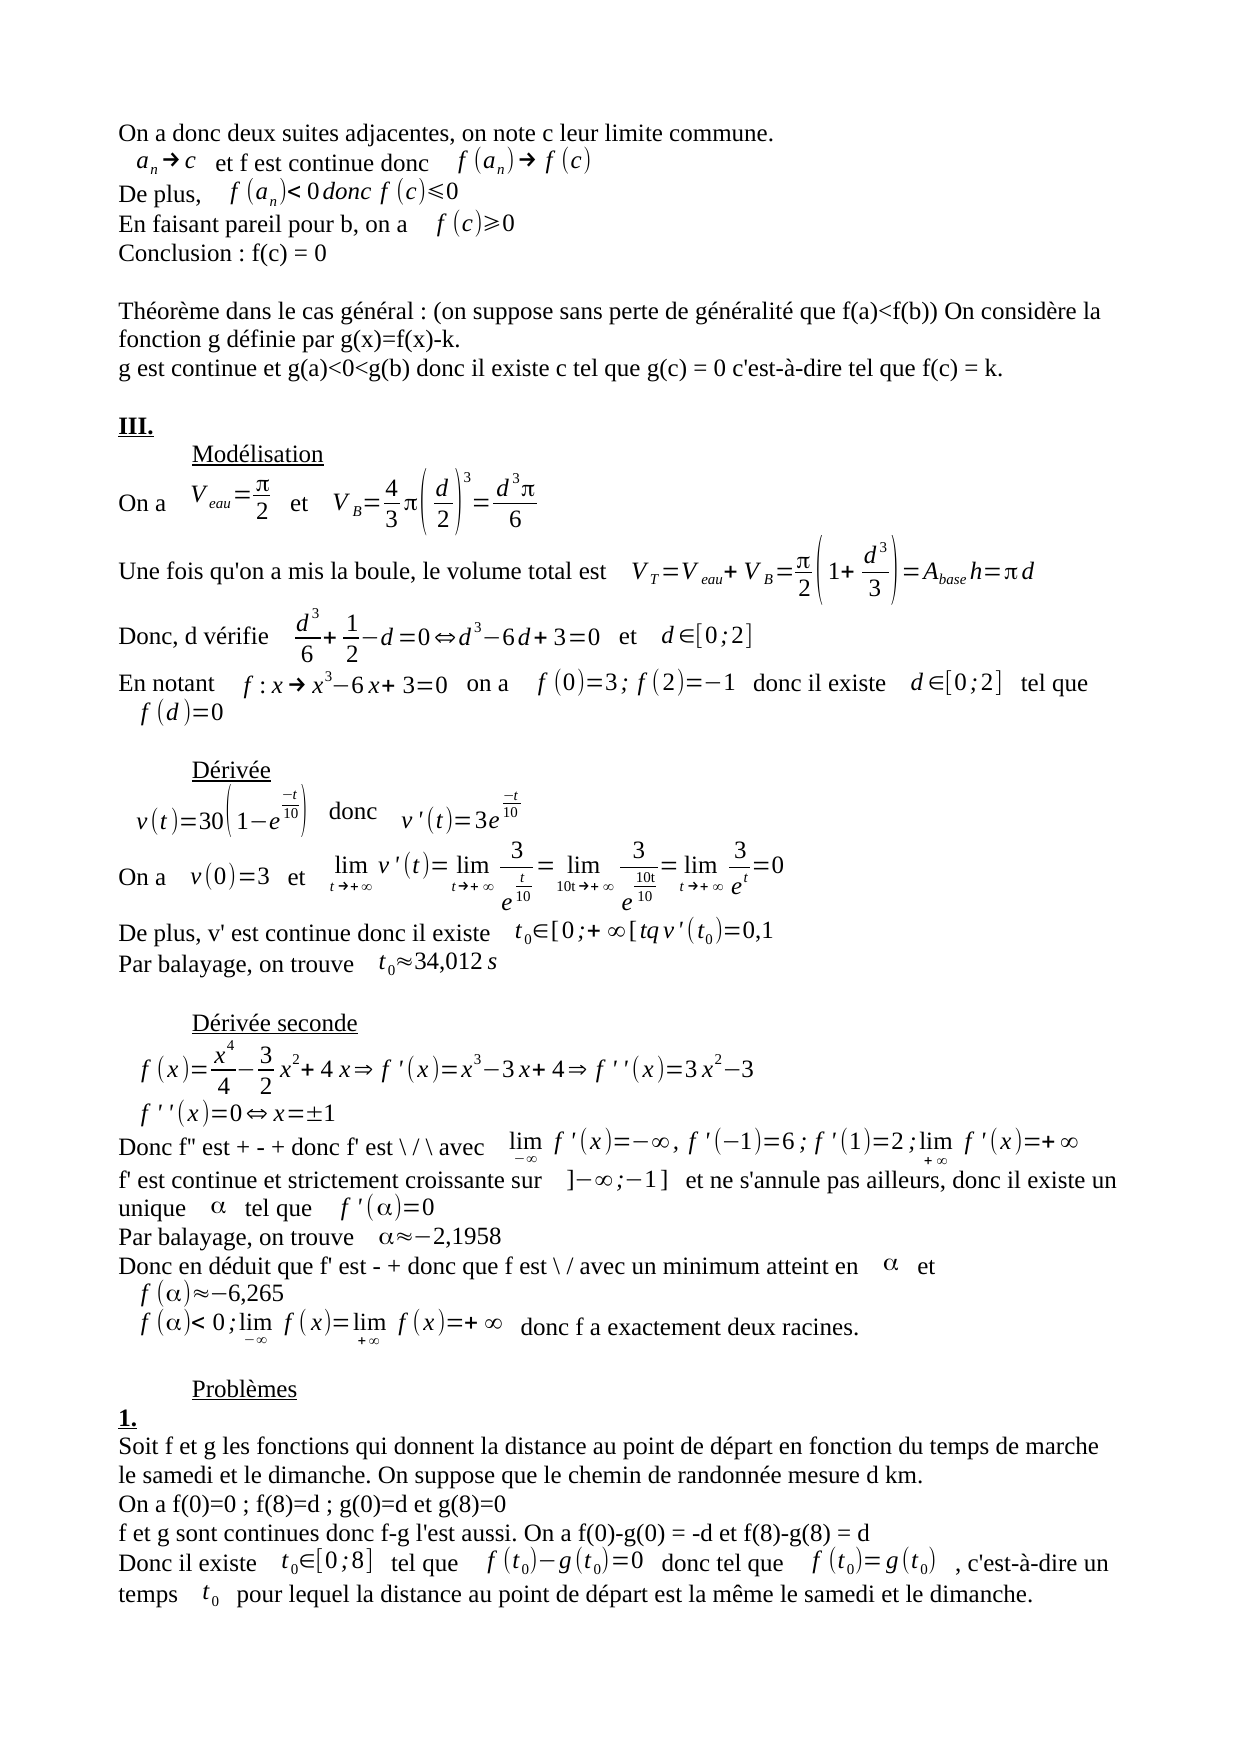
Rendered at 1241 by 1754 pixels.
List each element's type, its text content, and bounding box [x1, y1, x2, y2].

text Soit f et g les fonctions qui donnent la distance au point de départ en fonction du temps de marche le samedi et le dimanche. On suppose que le chemin de randonnée mesure d km. [118, 1431, 1122, 1489]
text On a f(0)=0 ; f(8)=d ; g(0)=d et g(8)=0 [118, 1489, 1122, 1518]
text donc [118, 784, 1122, 837]
text De plus, [118, 178, 1122, 209]
text Conclusion : f(c) = 0 [118, 238, 1122, 267]
text On a donc deux suites adjacentes, on note c leur limite commune. [118, 118, 1122, 147]
text Modélisation [118, 439, 1122, 468]
text Par balayage, on trouve [118, 948, 1122, 979]
text 1. [118, 1403, 1122, 1431]
text III. [118, 411, 1122, 439]
text donc f a exactement deux racines. [118, 1308, 1122, 1345]
text Dérivée seconde [118, 1008, 1122, 1037]
text En faisant pareil pour b, on a [118, 209, 1122, 238]
text En notant on a donc il existe tel que [118, 667, 1122, 727]
text Dérivée [118, 755, 1122, 784]
text et f est continue donc [118, 147, 1122, 178]
text Donc il existe tel que donc tel que , c'est-à-dire un temps pour lequel la distance au point de départ est la même le samedi et le dimanche. [118, 1546, 1122, 1609]
text g est continue et g(a)<0<g(b) donc il existe c tel que g(c) = 0 c'est-à-dire tel que f(c) = k. [118, 353, 1122, 382]
text De plus, v' est continue donc il existe [118, 916, 1122, 948]
text Donc, d vérifie et [118, 604, 1122, 667]
text On a et [118, 468, 1122, 536]
text Donc f'' est + - + donc f' est \ / \ avec [118, 1128, 1122, 1165]
text f et g sont continues donc f-g l'est aussi. On a f(0)-g(0) = -d et f(8)-g(8) = d [118, 1518, 1122, 1546]
text f' est continue et strictement croissante sur et ne s'annule pas ailleurs, donc il existe un unique tel que [118, 1165, 1122, 1222]
text Donc en déduit que f' est - + donc que f est \ / avec un minimum atteint en et [118, 1251, 1122, 1308]
text Problèmes [118, 1374, 1122, 1403]
text On a et [118, 837, 1122, 916]
text Par balayage, on trouve [118, 1222, 1122, 1251]
text Théorème dans le cas général : (on suppose sans perte de généralité que f(a)<f(b)) On considère la fonction g définie par g(x)=f(x)-k. [118, 296, 1122, 353]
text Une fois qu'on a mis la boule, le volume total est [118, 536, 1122, 604]
